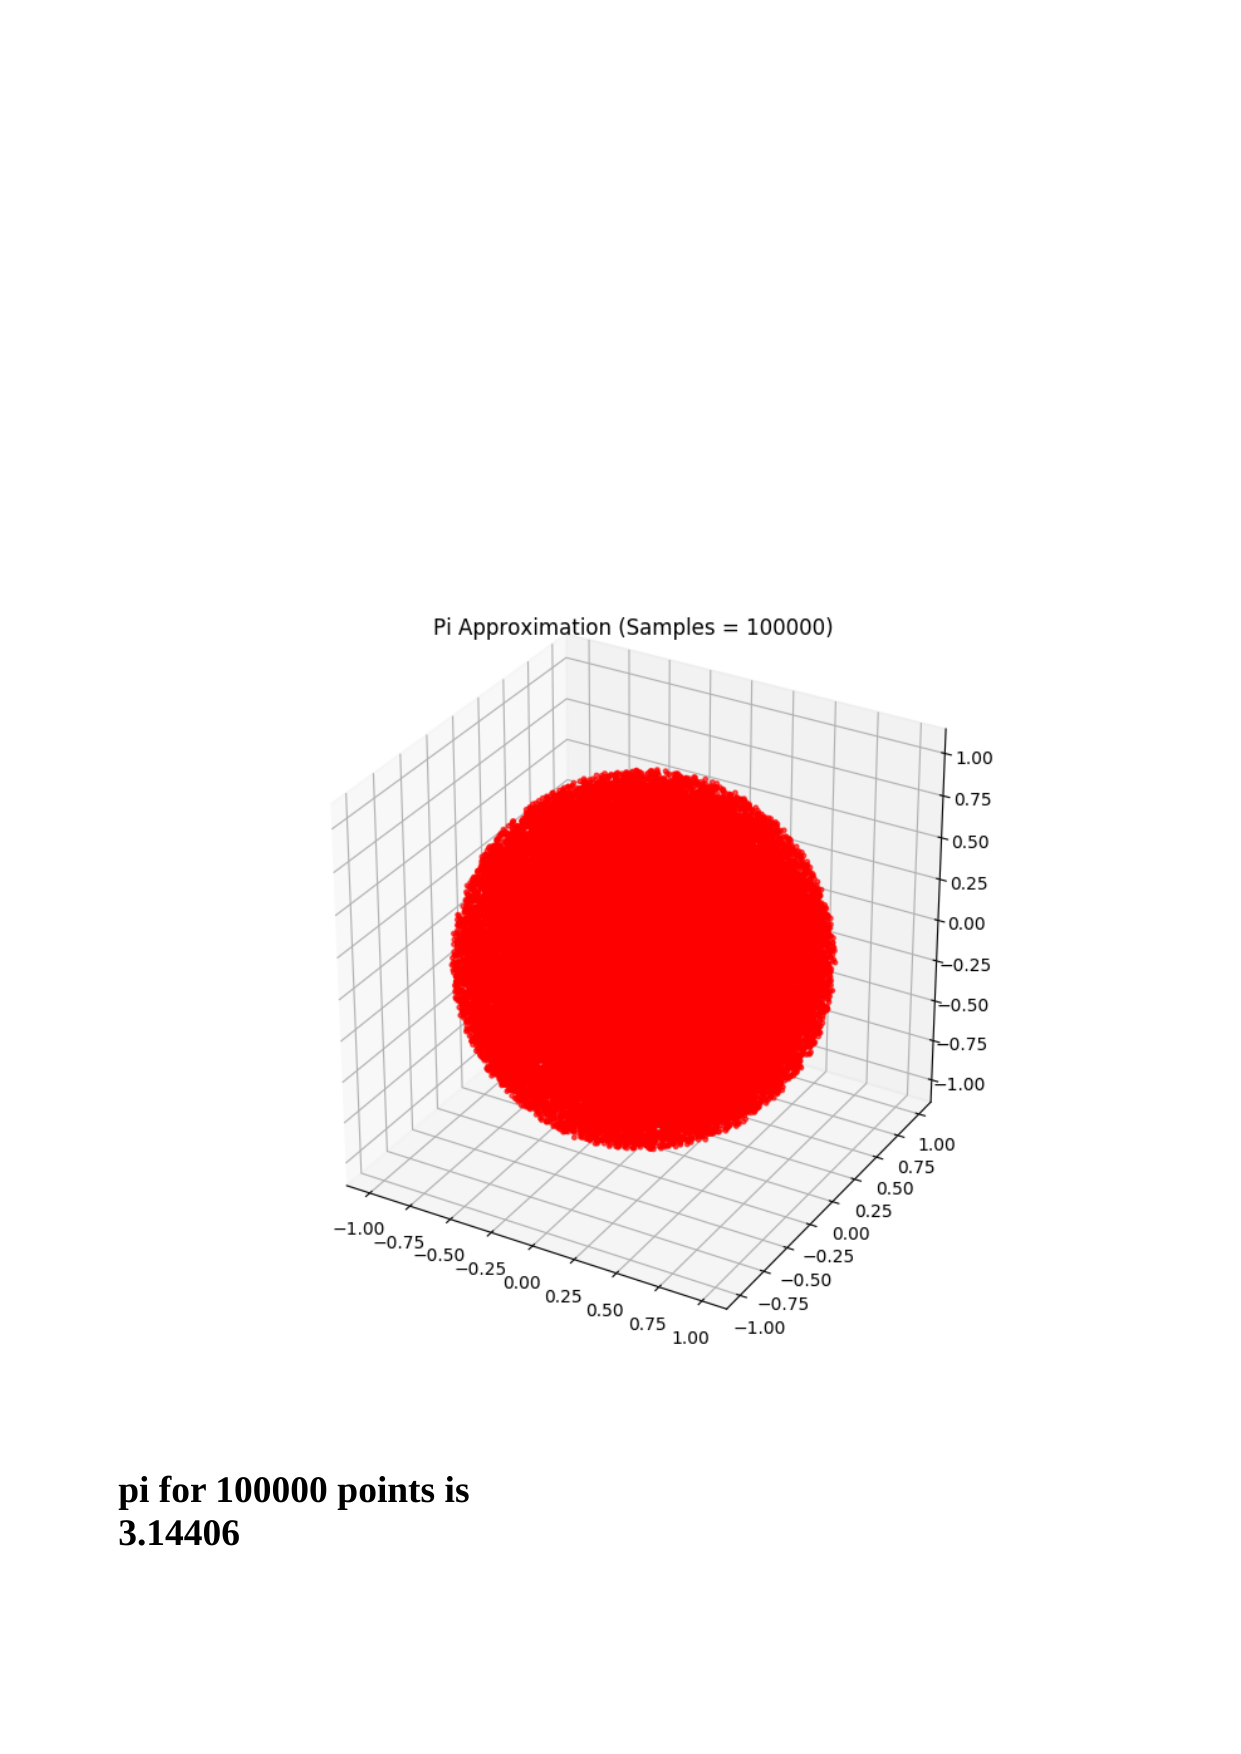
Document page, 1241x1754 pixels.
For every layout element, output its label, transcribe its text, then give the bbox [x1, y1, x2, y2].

text 3.14406 [118, 1510, 1122, 1553]
text pi for 100000 points is [118, 1467, 1122, 1510]
picture [118, 463, 1123, 1467]
